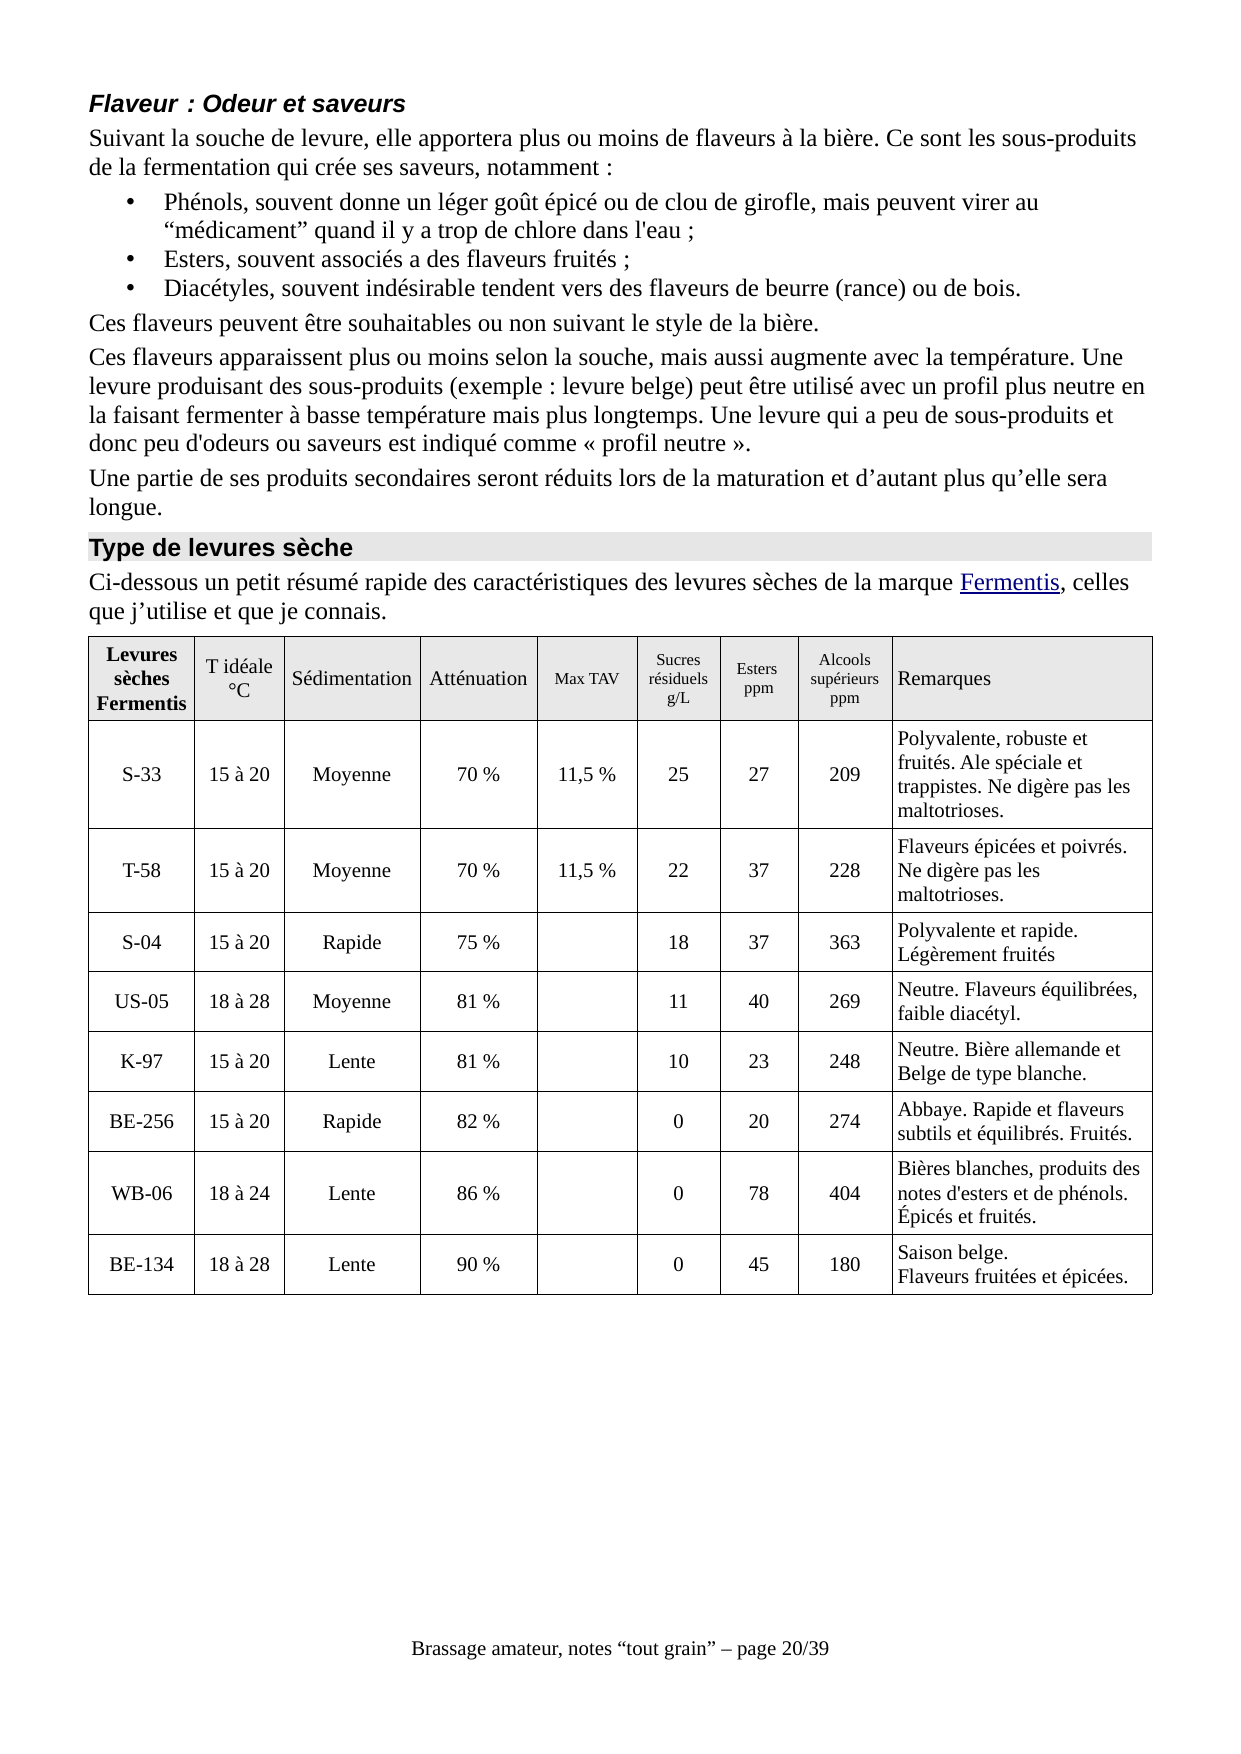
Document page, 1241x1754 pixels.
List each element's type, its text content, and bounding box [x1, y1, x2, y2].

subtitle Flaveur : Odeur et saveurs [88, 88, 1152, 117]
text Ces flaveurs peuvent être souhaitables ou non suivant le style de la bière. [88, 308, 1152, 336]
table_cell [538, 1152, 637, 1234]
table_cell 15 à 20 [195, 721, 284, 828]
table_cell 0 [638, 1092, 720, 1151]
table_cell Rapide [285, 913, 420, 971]
table_header T idéale °C [195, 637, 284, 720]
table_cell 274 [799, 1092, 892, 1151]
table_cell 82 % [421, 1092, 537, 1151]
table_cell Flaveurs épicées et poivrés. Ne digère pas les maltotrioses. [893, 829, 1152, 912]
table_cell K-97 [89, 1032, 194, 1091]
table_cell Moyenne [285, 721, 420, 828]
table_cell [538, 1235, 637, 1294]
table_cell 90 % [421, 1235, 537, 1294]
table_header Remarques [893, 637, 1152, 720]
table_cell Bières blanches, produits des notes d'esters et de phénols. Épicés et fruités. [893, 1152, 1152, 1234]
table_cell 20 [721, 1092, 798, 1151]
text Ci-dessous un petit résumé rapide des caractéristiques des levures sèches de la marque Fermentis, celles que j’utilise et que je connais. [88, 567, 1152, 625]
table_header Alcools supérieurs ppm [799, 637, 892, 720]
table_cell 25 [638, 721, 720, 828]
table_cell Neutre. Flaveurs équilibrées, faible diacétyl. [893, 972, 1152, 1031]
table_cell BE-256 [89, 1092, 194, 1151]
table_cell 22 [638, 829, 720, 912]
table_header Esters ppm [721, 637, 798, 720]
table_cell 75 % [421, 913, 537, 971]
text Suivant la souche de levure, elle apportera plus ou moins de flaveurs à la bière. Ce sont les sous-produits de la fermentation qui crée ses saveurs, notamment : [88, 123, 1152, 181]
table_cell 404 [799, 1152, 892, 1234]
table_cell Moyenne [285, 972, 420, 1031]
table_cell Polyvalente, robuste et fruités. Ale spéciale et trappistes. Ne digère pas les maltotrioses. [893, 721, 1152, 828]
table_cell 0 [638, 1152, 720, 1234]
table_cell [538, 1092, 637, 1151]
table_cell 18 [638, 913, 720, 971]
table_cell 10 [638, 1032, 720, 1091]
table_cell Lente [285, 1235, 420, 1294]
table_cell Rapide [285, 1092, 420, 1151]
table_cell 86 % [421, 1152, 537, 1234]
table_cell 81 % [421, 1032, 537, 1091]
table_cell BE-134 [89, 1235, 194, 1294]
table_cell 269 [799, 972, 892, 1031]
table_cell Lente [285, 1152, 420, 1234]
text Ces flaveurs apparaissent plus ou moins selon la souche, mais aussi augmente avec la température. Une levure produisant des sous-produits (exemple : levure belge) peut être utilisé avec un profil plus neutre en la faisant fermenter à basse température mais plus longtemps. Une levure qui a peu de sous-produits et donc peu d'odeurs ou saveurs est indiqué comme « profil neutre ». [88, 342, 1152, 457]
table_cell 40 [721, 972, 798, 1031]
table_cell 228 [799, 829, 892, 912]
table_cell 18 à 28 [195, 972, 284, 1031]
table_cell 15 à 20 [195, 913, 284, 971]
table_cell 11,5 % [538, 721, 637, 828]
table_cell [538, 972, 637, 1031]
text Une partie de ses produits secondaires seront réduits lors de la maturation et d’autant plus qu’elle sera longue. [88, 463, 1152, 521]
table_cell 15 à 20 [195, 1032, 284, 1091]
table_cell 11 [638, 972, 720, 1031]
table_header Atténuation [421, 637, 537, 720]
subtitle Type de levures sèche [88, 532, 1152, 561]
table_cell 11,5 % [538, 829, 637, 912]
table_cell 23 [721, 1032, 798, 1091]
table_cell Abbaye. Rapide et flaveurs subtils et équilibrés. Fruités. [893, 1092, 1152, 1151]
table_cell 209 [799, 721, 892, 828]
table_cell Moyenne [285, 829, 420, 912]
table_cell 45 [721, 1235, 798, 1294]
table_cell 180 [799, 1235, 892, 1294]
table_header Sédimentation [285, 637, 420, 720]
table_cell 27 [721, 721, 798, 828]
table_cell 70 % [421, 829, 537, 912]
table_header Max TAV [538, 637, 637, 720]
table_cell [538, 913, 637, 971]
table_cell [538, 1032, 637, 1091]
table_cell 15 à 20 [195, 829, 284, 912]
table_cell Lente [285, 1032, 420, 1091]
table_cell 37 [721, 829, 798, 912]
list Phénols, souvent donne un léger goût épicé ou de clou de girofle, mais peuvent virer au “médicament” quand il y a trop de chlore dans l'eau ; [126, 187, 1152, 244]
table_cell 15 à 20 [195, 1092, 284, 1151]
table_cell T-58 [89, 829, 194, 912]
list Diacétyles, souvent indésirable tendent vers des flaveurs de beurre (rance) ou de bois. [126, 273, 1152, 302]
table_cell 0 [638, 1235, 720, 1294]
table_cell 248 [799, 1032, 892, 1091]
table_header Sucres résiduels g/L [638, 637, 720, 720]
table_header Levures sèches Fermentis [89, 637, 194, 720]
list Esters, souvent associés a des flaveurs fruités ; [126, 244, 1152, 273]
table_cell 78 [721, 1152, 798, 1234]
table_cell 81 % [421, 972, 537, 1031]
table_cell 18 à 24 [195, 1152, 284, 1234]
table_cell S-04 [89, 913, 194, 971]
table_cell US-05 [89, 972, 194, 1031]
table_cell 363 [799, 913, 892, 971]
table_cell WB-06 [89, 1152, 194, 1234]
table_cell 37 [721, 913, 798, 971]
table_cell 18 à 28 [195, 1235, 284, 1294]
table_cell Neutre. Bière allemande et Belge de type blanche. [893, 1032, 1152, 1091]
table_cell 70 % [421, 721, 537, 828]
table_cell S-33 [89, 721, 194, 828]
table_cell Polyvalente et rapide. Légèrement fruités [893, 913, 1152, 971]
table_cell Saison belge. Flaveurs fruitées et épicées. [893, 1235, 1152, 1294]
